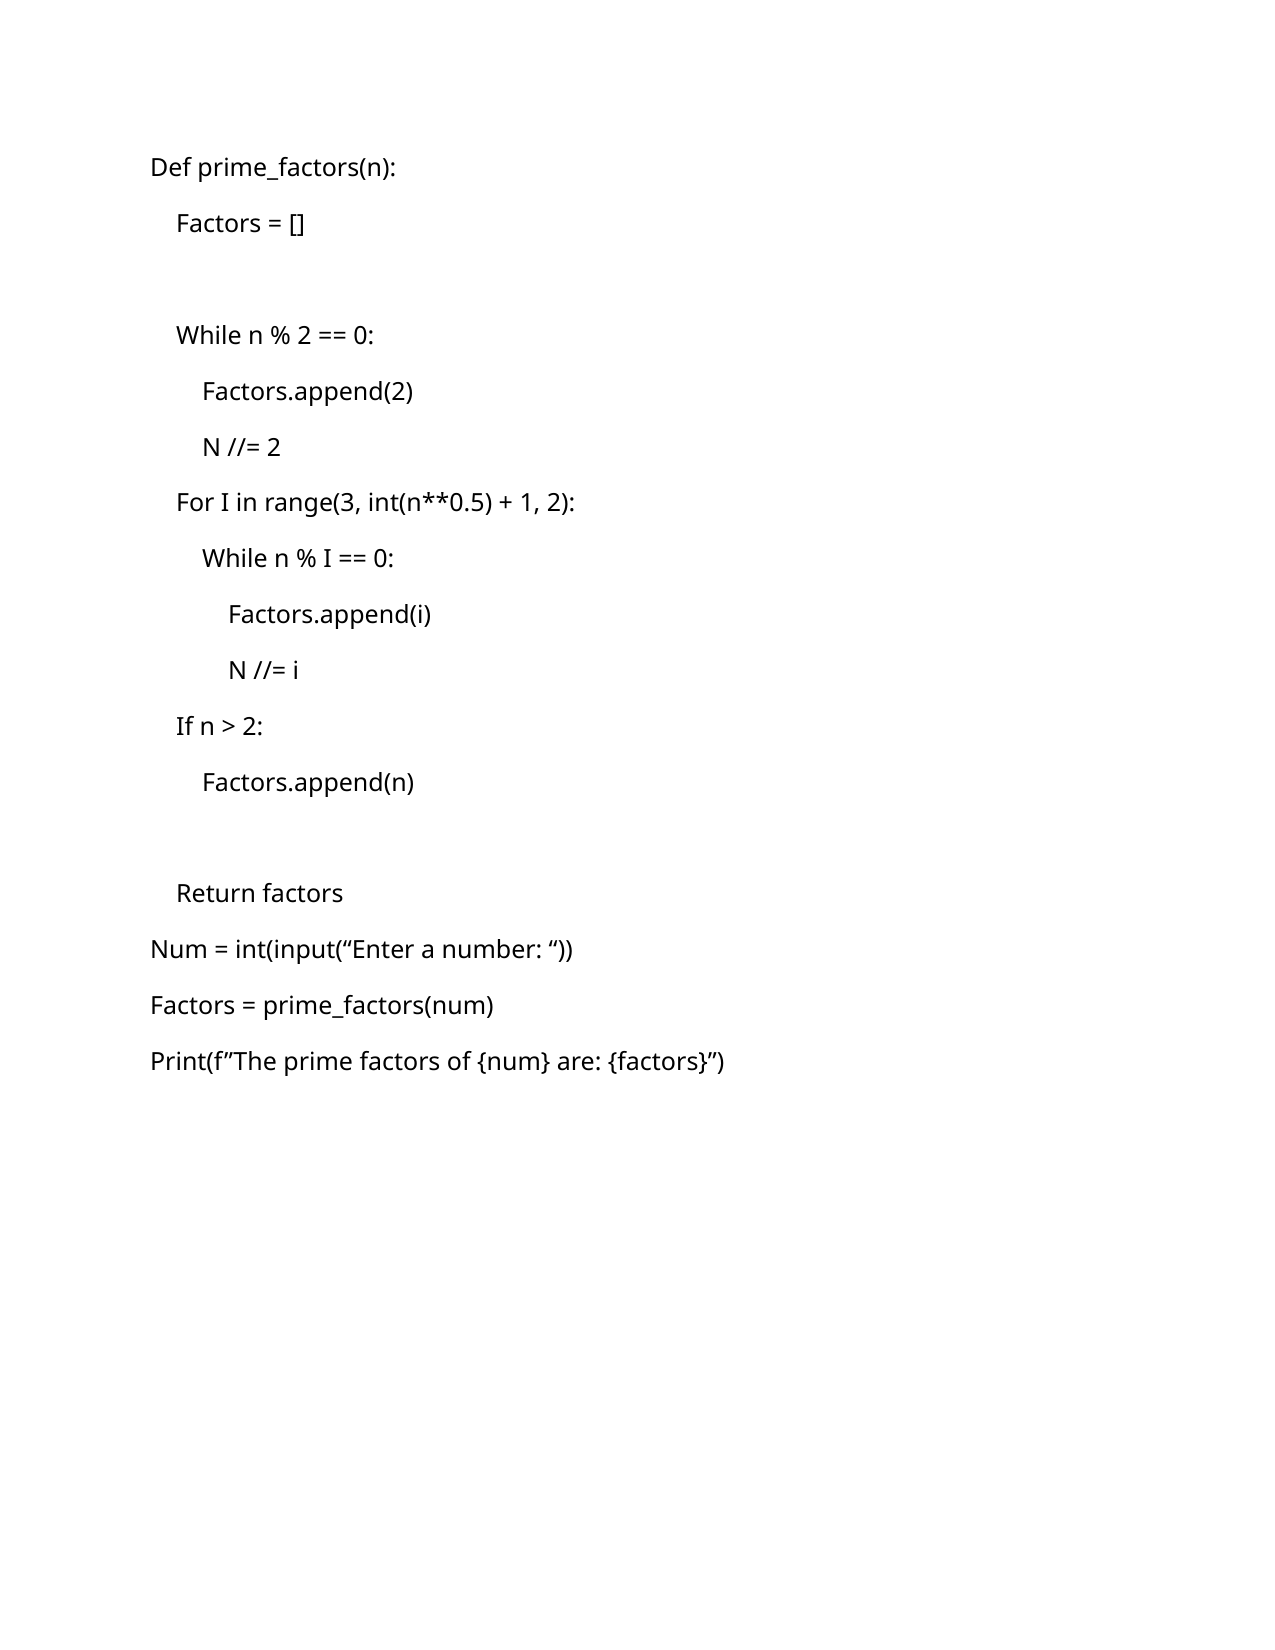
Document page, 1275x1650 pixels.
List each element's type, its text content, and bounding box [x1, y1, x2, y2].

text While n % I == 0: [150, 541, 1125, 575]
text Factors = [] [150, 206, 1125, 240]
text While n % 2 == 0: [150, 317, 1125, 352]
text Factors = prime_factors(num) [150, 987, 1125, 1022]
text Factors.append(2) [150, 373, 1125, 407]
text Factors.append(i) [150, 597, 1125, 631]
text Def prime_factors(n): [150, 150, 1125, 184]
text Print(f”The prime factors of {num} are: {factors}”) [150, 1043, 1125, 1077]
text N //= 2 [150, 429, 1125, 463]
text Num = int(input(“Enter a number: “)) [150, 932, 1125, 966]
text Factors.append(n) [150, 764, 1125, 798]
text N //= i [150, 652, 1125, 687]
text If n > 2: [150, 708, 1125, 742]
text For I in range(3, int(n**0.5) + 1, 2): [150, 485, 1125, 519]
text Return factors [150, 876, 1125, 910]
